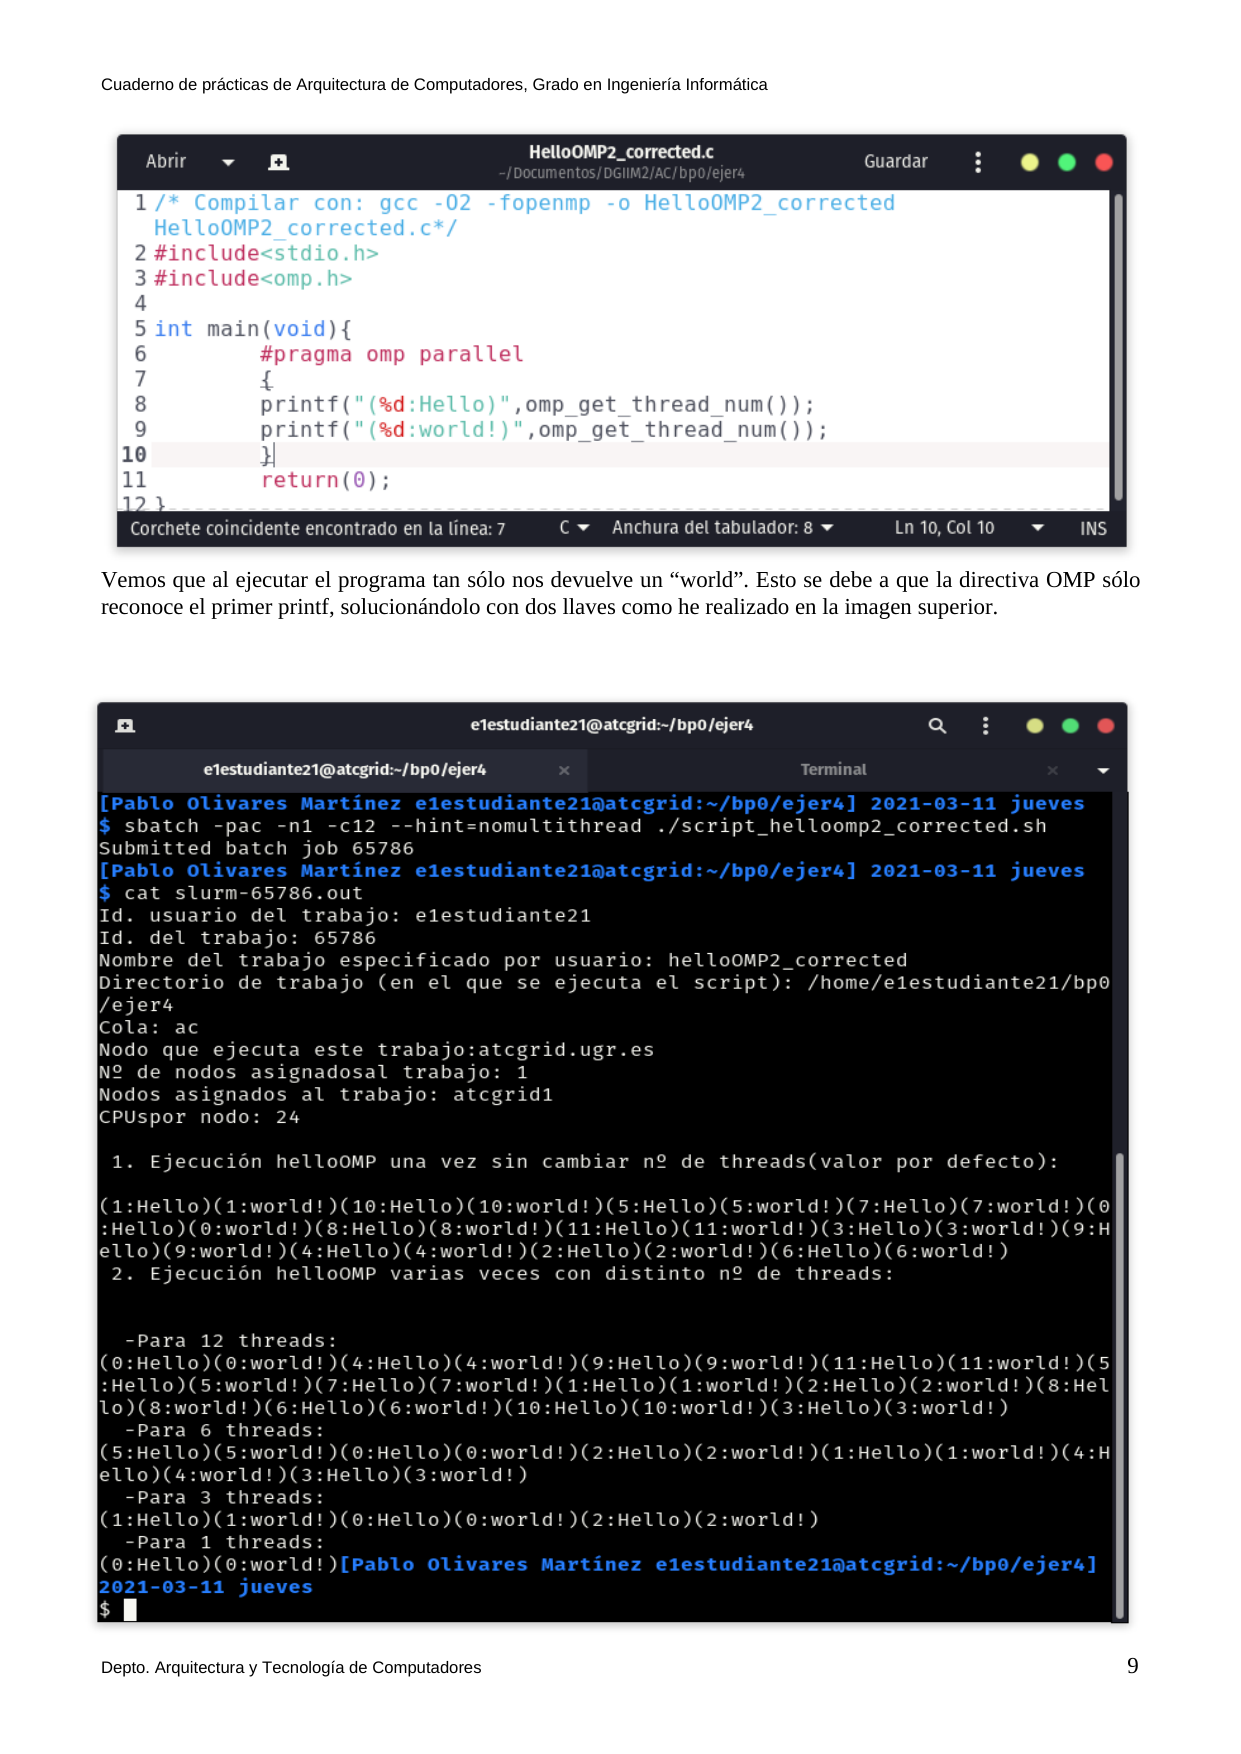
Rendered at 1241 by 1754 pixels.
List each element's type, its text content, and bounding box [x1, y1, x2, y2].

text Vemos que al ejecutar el programa tan sólo nos devuelve un “world”. Esto se debe a que la directiva OMP sólo reconoce el primer printf, solucionándolo con dos llaves como he realizado en la imagen superior. [101, 567, 1143, 619]
picture [81, 691, 1144, 1639]
picture [100, 120, 1144, 567]
